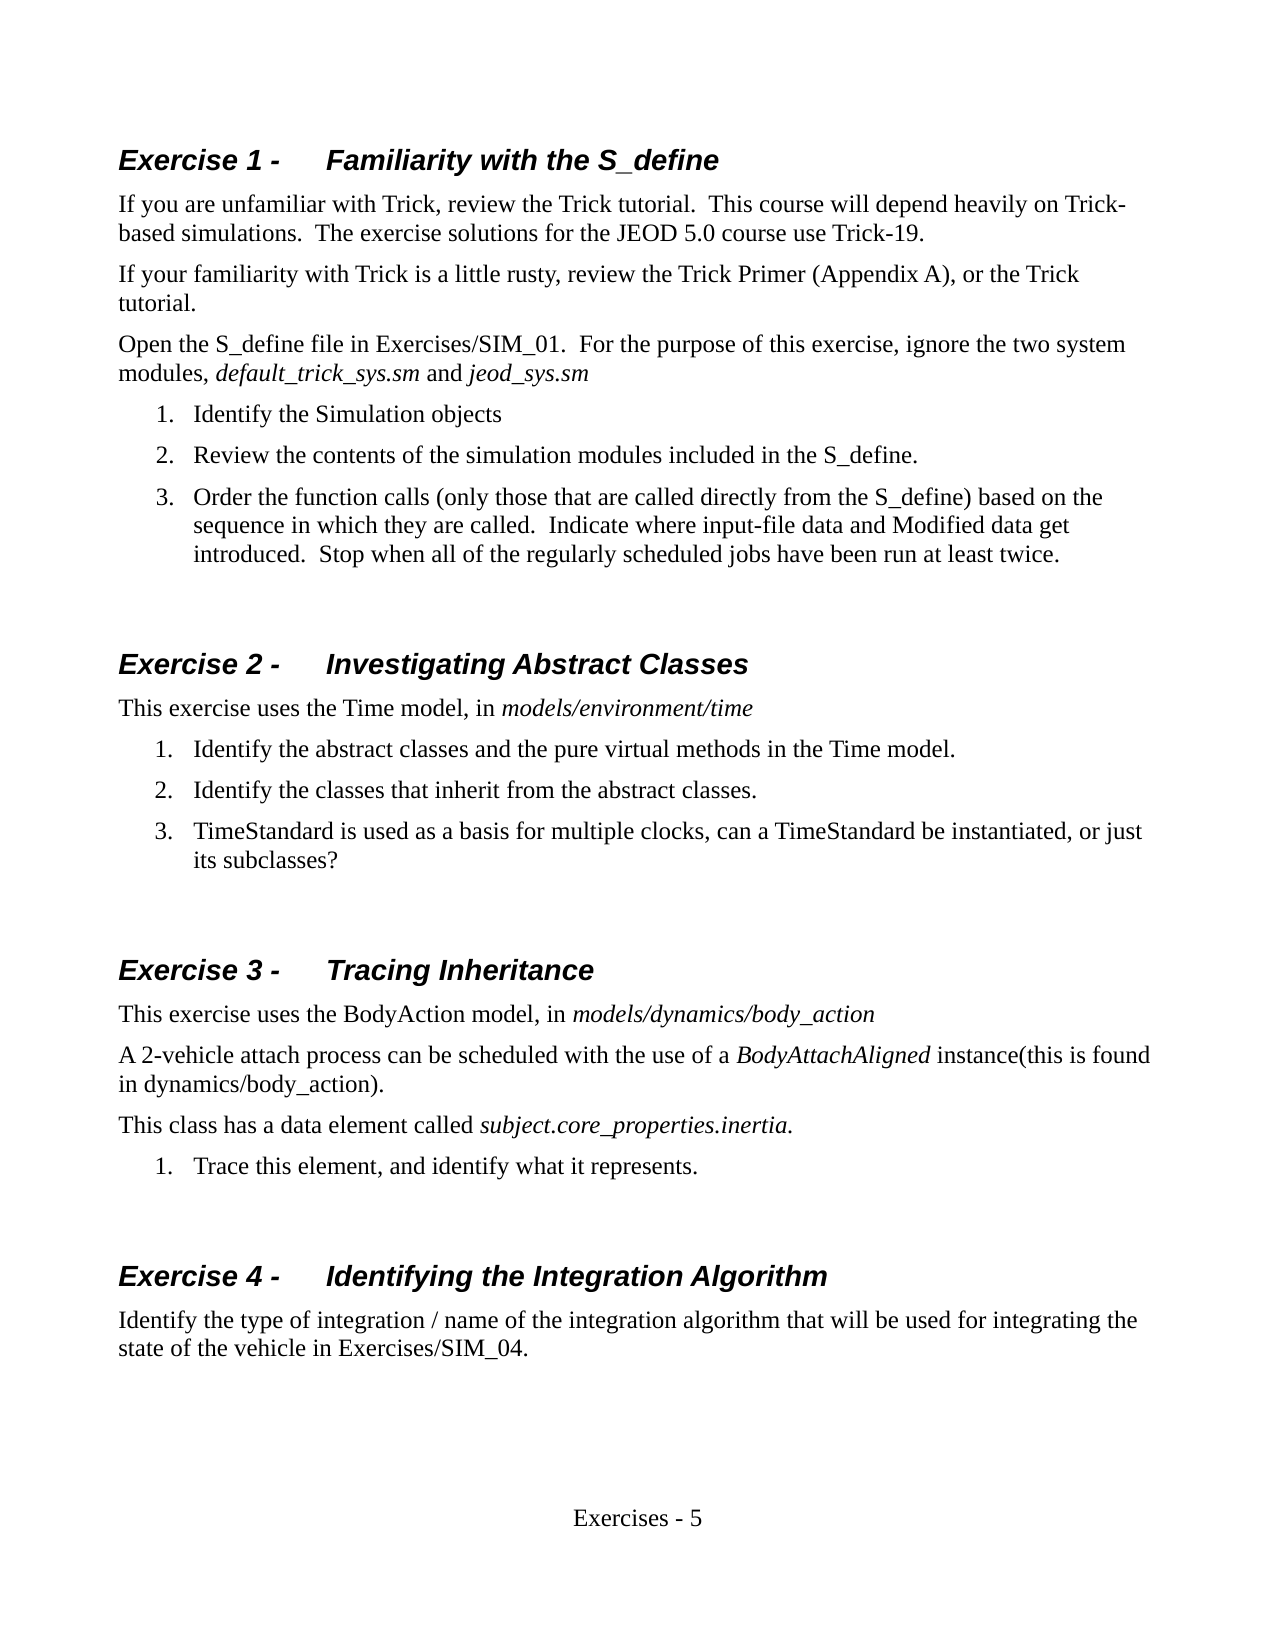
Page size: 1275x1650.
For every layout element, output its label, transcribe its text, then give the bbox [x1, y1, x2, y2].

text This class has a data element called subject.core_properties.inertia. [118, 1110, 1157, 1139]
text A 2-vehicle attach process can be scheduled with the use of a BodyAttachAligned instance(this is found in dynamics/body_action). [118, 1040, 1157, 1097]
text Open the S_define file in Exercises/SIM_01. For the purpose of this exercise, ignore the two system modules, default_trick_sys.sm and jeod_sys.sm [118, 329, 1157, 387]
text Identify the type of integration / name of the integration algorithm that will be used for integrating the state of the vehicle in Exercises/SIM_04. [118, 1305, 1157, 1362]
subtitle Identifying the Integration Algorithm [118, 1259, 1157, 1292]
list Review the contents of the simulation modules included in the S_define. [156, 440, 1157, 469]
subtitle Investigating Abstract Classes [118, 647, 1157, 680]
subtitle Tracing Inheritance [118, 953, 1157, 986]
list Identify the Simulation objects [156, 399, 1157, 428]
text If your familiarity with Trick is a little rusty, review the Trick Primer (Appendix A), or the Trick tutorial. [118, 259, 1157, 317]
list Identify the abstract classes and the pure virtual methods in the Time model. [148, 734, 1157, 763]
text If you are unfamiliar with Trick, review the Trick tutorial. This course will depend heavily on Trick-based simulations. The exercise solutions for the JEOD 5.0 course use Trick-19. [118, 189, 1157, 247]
text This exercise uses the Time model, in models/environment/time [118, 693, 1157, 721]
list Identify the classes that inherit from the abstract classes. [148, 775, 1157, 804]
list Trace this element, and identify what it represents. [148, 1151, 1157, 1180]
list Order the function calls (only those that are called directly from the S_define) based on the sequence in which they are called. Indicate where input-file data and Modified data get introduced. Stop when all of the regularly scheduled jobs have been run at least twice. [156, 482, 1157, 568]
text This exercise uses the BodyAction model, in models/dynamics/body_action [118, 999, 1157, 1027]
list TimeStandard is used as a basis for multiple clocks, can a TimeStandard be instantiated, or just its subclasses? [148, 816, 1157, 874]
subtitle Familiarity with the S_define [118, 143, 1157, 177]
